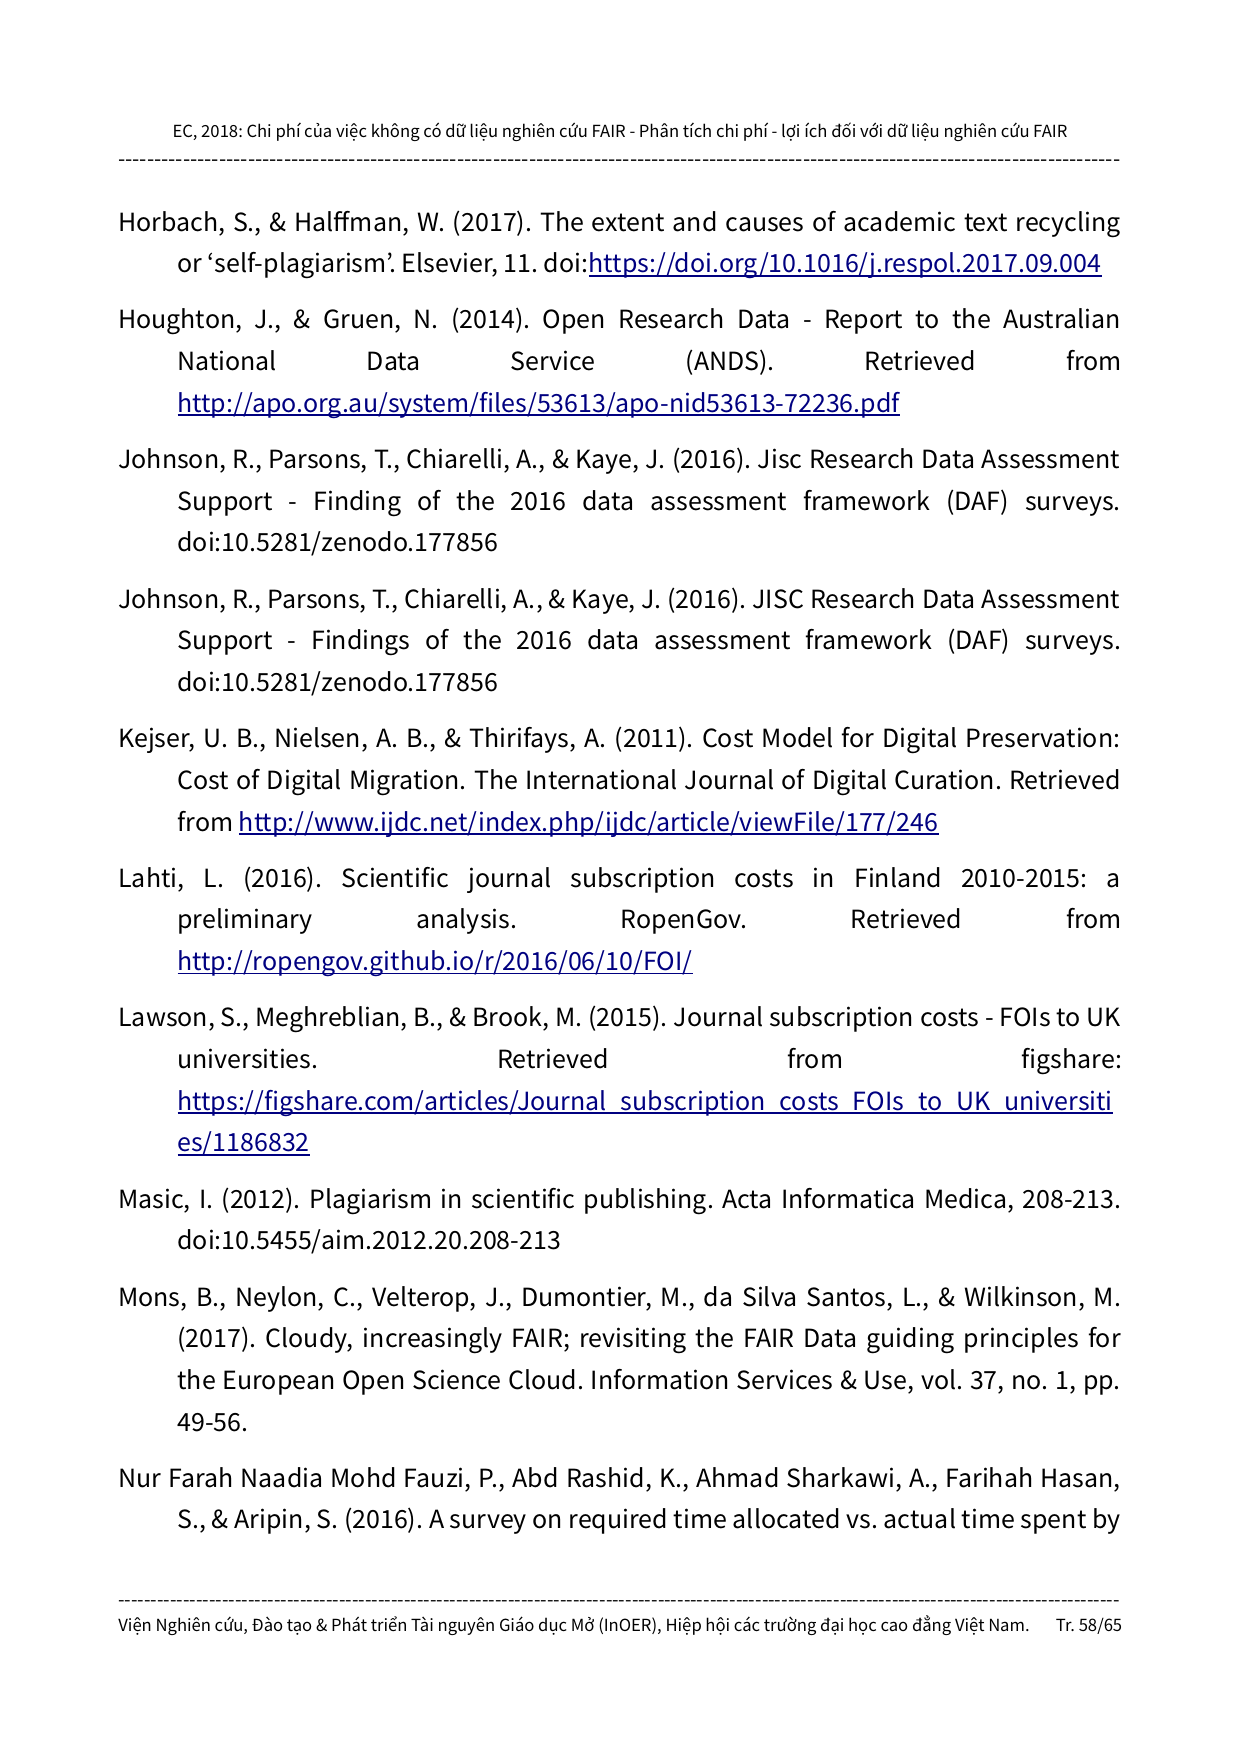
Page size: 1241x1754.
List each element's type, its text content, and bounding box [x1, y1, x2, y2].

text Houghton, J., & Gruen, N. (2014). Open Research Data - Report to the Australian National Data Service (ANDS). Retrieved from http://apo.org.au/system/files/53613/apo-nid53613-72236.pdf [118, 300, 1122, 419]
text Horbach, S., & Halffman, W. (2017). The extent and causes of academic text recycling or ‘self-plagiarism’. Elsevier, 11. doi:https://doi.org/10.1016/j.respol.2017.09.004 [118, 202, 1122, 280]
text Lawson, S., Meghreblian, B., & Brook, M. (2015). Journal subscription costs - FOIs to UK universities. Retrieved from figshare: https://figshare.com/articles/Journal_subscription_costs_FOIs_to_UK_universities/1186832 [118, 998, 1122, 1159]
text Mons, B., Neylon, C., Velterop, J., Dumontier, M., da Silva Santos, L., & Wilkinson, M. (2017). Cloudy, increasingly FAIR; revisiting the FAIR Data guiding principles for the European Open Science Cloud. Information Services & Use, vol. 37, no. 1, pp. 49-56. [118, 1277, 1122, 1438]
text Masic, I. (2012). Plagiarism in scientific publishing. Acta Informatica Medica, 208-213. doi:10.5455/aim.2012.20.208-213 [118, 1179, 1122, 1257]
text Nur Farah Naadia Mohd Fauzi, P., Abd Rashid, K., Ahmad Sharkawi, A., Farihah Hasan, S., & Aripin, S. (2016). A survey on required time allocated vs. actual time spent by [118, 1458, 1122, 1536]
text Lahti, L. (2016). Scientific journal subscription costs in Finland 2010-2015: a preliminary analysis. RopenGov. Retrieved from http://ropengov.github.io/r/2016/06/10/FOI/ [118, 858, 1122, 978]
text Kejser, U. B., Nielsen, A. B., & Thirifays, A. (2011). Cost Model for Digital Preservation: Cost of Digital Migration. The International Journal of Digital Curation. Retrieved from http://www.ijdc.net/index.php/ijdc/article/viewFile/177/246 [118, 719, 1122, 838]
text Johnson, R., Parsons, T., Chiarelli, A., & Kaye, J. (2016). Jisc Research Data Assessment Support - Finding of the 2016 data assessment framework (DAF) surveys. doi:10.5281/zenodo.177856 [118, 439, 1122, 559]
text Johnson, R., Parsons, T., Chiarelli, A., & Kaye, J. (2016). JISC Research Data Assessment Support - Findings of the 2016 data assessment framework (DAF) surveys. doi:10.5281/zenodo.177856 [118, 579, 1122, 699]
